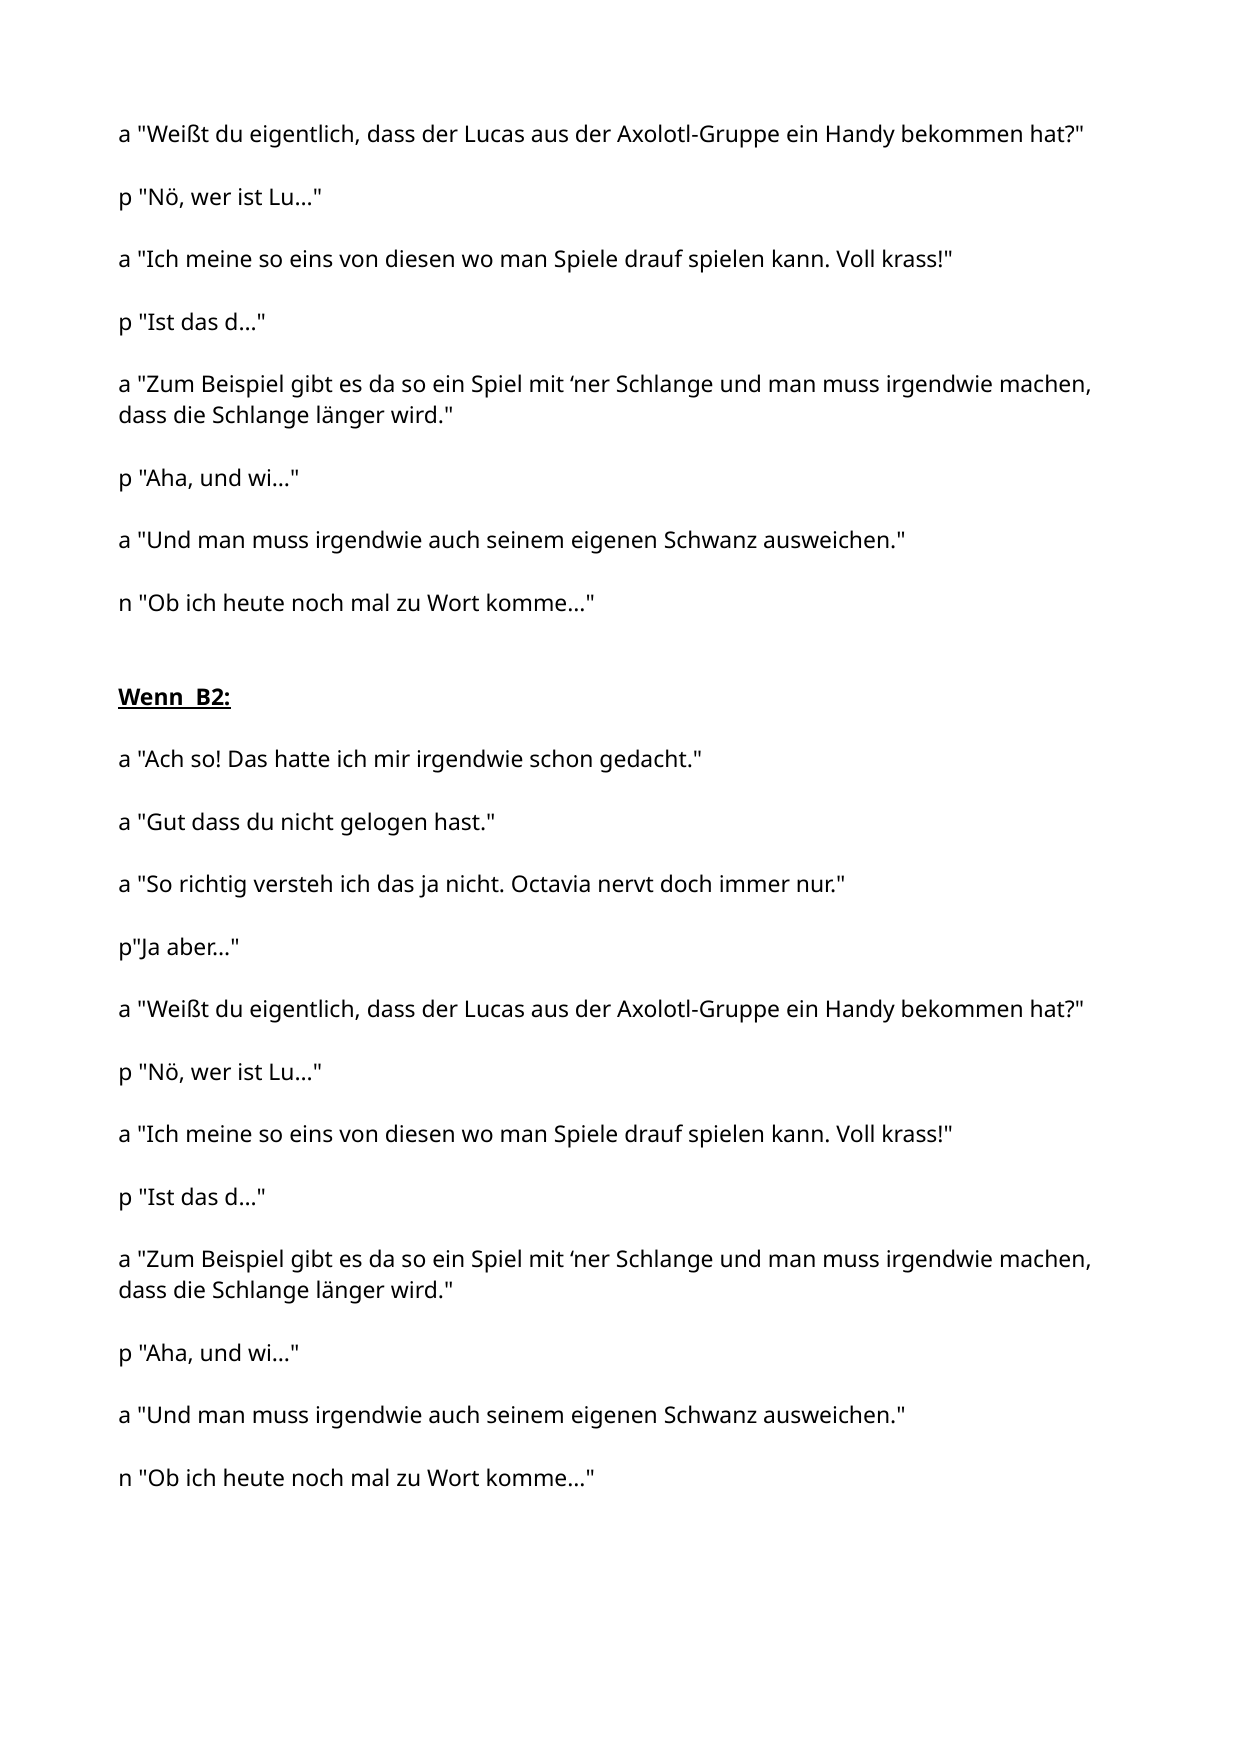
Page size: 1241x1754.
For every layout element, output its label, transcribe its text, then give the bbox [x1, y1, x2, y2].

text p "Aha, und wi…" [118, 462, 1122, 493]
text a "Weißt du eigentlich, dass der Lucas aus der Axolotl-Gruppe ein Handy bekommen hat?" [118, 993, 1122, 1024]
text p "Ist das d…" [118, 306, 1122, 337]
text a "Ich meine so eins von diesen wo man Spiele drauf spielen kann. Voll krass!" [118, 243, 1122, 274]
text a "Ach so! Das hatte ich mir irgendwie schon gedacht." [118, 743, 1122, 774]
text a "Weißt du eigentlich, dass der Lucas aus der Axolotl-Gruppe ein Handy bekommen hat?" [118, 118, 1122, 149]
text p "Nö, wer ist Lu…" [118, 1056, 1122, 1087]
text p "Ist das d…" [118, 1181, 1122, 1212]
text a "Zum Beispiel gibt es da so ein Spiel mit ‘ner Schlange und man muss irgendwie machen, dass die Schlange länger wird." [118, 368, 1122, 431]
text Wenn B2: [118, 681, 1122, 712]
text n "Ob ich heute noch mal zu Wort komme…" [118, 1462, 1122, 1493]
text p "Aha, und wi…" [118, 1337, 1122, 1368]
text p "Nö, wer ist Lu…" [118, 181, 1122, 212]
text a "Und man muss irgendwie auch seinem eigenen Schwanz ausweichen." [118, 1399, 1122, 1431]
text n "Ob ich heute noch mal zu Wort komme…" [118, 587, 1122, 618]
text a "Ich meine so eins von diesen wo man Spiele drauf spielen kann. Voll krass!" [118, 1118, 1122, 1149]
text a "Und man muss irgendwie auch seinem eigenen Schwanz ausweichen." [118, 524, 1122, 556]
text a "Zum Beispiel gibt es da so ein Spiel mit ‘ner Schlange und man muss irgendwie machen, dass die Schlange länger wird." [118, 1243, 1122, 1306]
text a "Gut dass du nicht gelogen hast." [118, 806, 1122, 837]
text a "So richtig versteh ich das ja nicht. Octavia nervt doch immer nur." [118, 868, 1122, 899]
text p"Ja aber…" [118, 931, 1122, 962]
